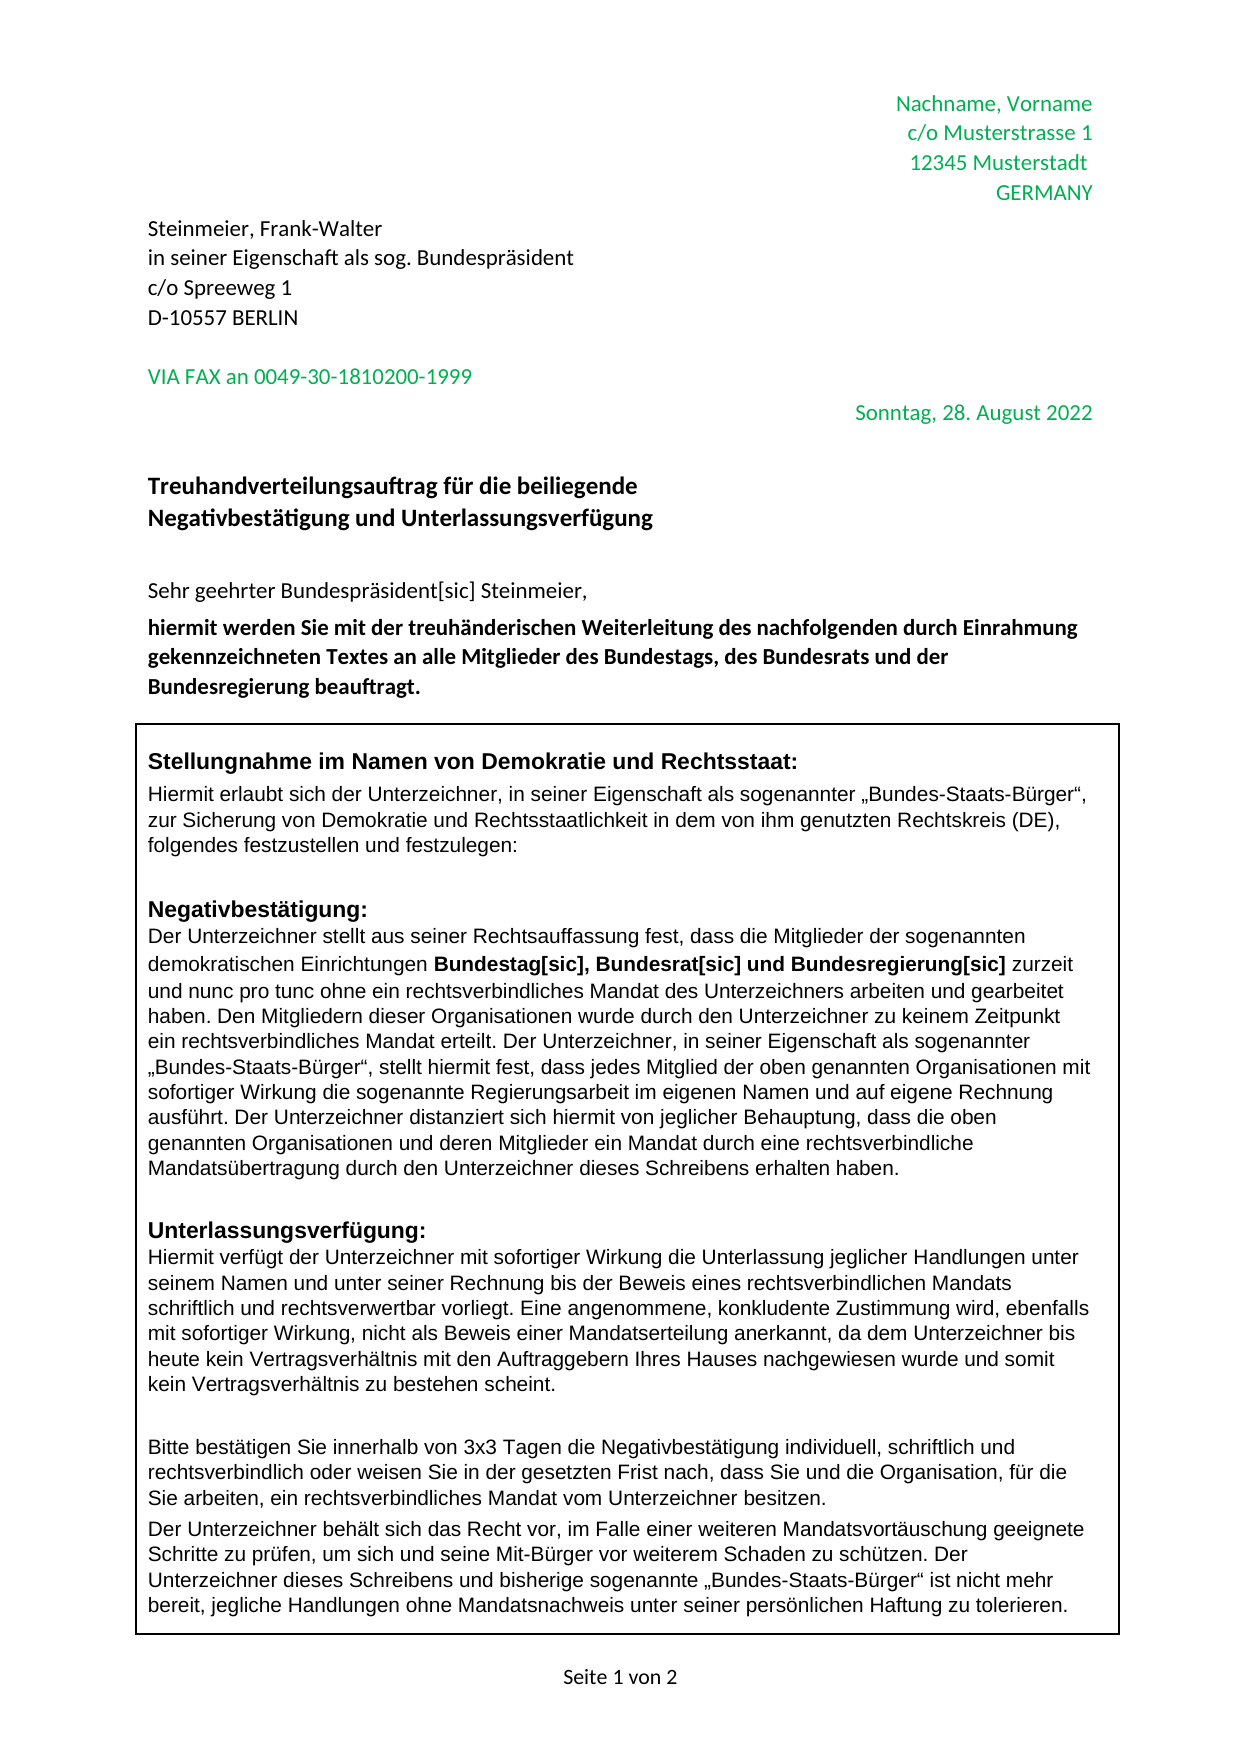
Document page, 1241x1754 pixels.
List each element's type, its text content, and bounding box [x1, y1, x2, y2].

text Negativbestätigung: Der Unterzeichner stellt aus seiner Rechtsauffassung fest, dass die Mitglieder der sogenannten demokratischen Einrichtungen Bundestag[sic], Bundesrat[sic] und Bundesregierung[sic] zurzeit und nunc pro tunc ohne ein rechtsverbindliches Mandat des Unterzeichners arbeiten und gearbeitet haben. Den Mitgliedern dieser Organisationen wurde durch den Unterzeichner zu keinem Zeitpunkt ein rechtsverbindliches Mandat erteilt. Der Unterzeichner, in seiner Eigenschaft als sogenannter „Bundes-Staats-Bürger“, stellt hiermit fest, dass jedes Mitglied der oben genannten Organisationen mit sofortiger Wirkung die sogenannte Regierungsarbeit im eigenen Namen und auf eigene Rechnung ausführt. Der Unterzeichner distanziert sich hiermit von jeglicher Behauptung, dass die oben genannten Organisationen und deren Mitglieder ein Mandat durch eine rechtsverbindliche Mandatsübertragung durch den Unterzeichner dieses Schreibens erhalten haben. [148, 896, 1093, 1209]
text Hiermit erlaubt sich der Unterzeichner, in seiner Eigenschaft als sogenannter „Bundes-Staats-Bürger“, zur Sicherung von Demokratie und Rechtsstaatlichkeit in dem von ihm genutzten Rechtskreis (DE), folgendes festzustellen und festzulegen: [148, 782, 1093, 857]
text Sonntag, 28. August 2022 [148, 398, 1093, 426]
text Unterlassungsverfügung: Hiermit verfügt der Unterzeichner mit sofortiger Wirkung die Unterlassung jeglicher Handlungen unter seinem Namen und unter seiner Rechnung bis der Beweis eines rechtsverbindlichen Mandats schriftlich und rechtsverwertbar vorliegt. Eine angenommene, konkludente Zustimmung wird, ebenfalls mit sofortiger Wirkung, nicht als Beweis einer Mandatserteilung anerkannt, da dem Unterzeichner bis heute kein Vertragsverhältnis mit den Auftraggebern Ihres Hauses nachgewiesen wurde und somit kein Vertragsverhältnis zu bestehen scheint. [148, 1217, 1093, 1396]
text Bitte bestätigen Sie innerhalb von 3x3 Tagen die Negativbestätigung individuell, schriftlich und rechtsverbindlich oder weisen Sie in der gesetzten Frist nach, dass Sie und die Organisation, für die Sie arbeiten, ein rechtsverbindliches Mandat vom Unterzeichner besitzen. [148, 1435, 1093, 1509]
text Sehr geehrter Bundespräsident[sic] Steinmeier, [148, 577, 1093, 605]
text Der Unterzeichner behält sich das Recht vor, im Falle einer weiteren Mandatsvortäuschung geeignete Schritte zu prüfen, um sich und seine Mit-Bürger vor weiterem Schaden zu schützen. Der Unterzeichner dieses Schreibens und bisherige sogenannte „Bundes-Staats-Bürger“ ist nicht mehr bereit, jegliche Handlungen ohne Mandatsnachweis unter seiner persönlichen Haftung zu tolerieren. [148, 1517, 1093, 1617]
text Steinmeier, Frank-Walter in seiner Eigenschaft als sog. Bundespräsident c/o Spreeweg 1 D-10557 BERLIN VIA FAX an 0049-30-1810200-1999 [148, 214, 1093, 390]
text Stellungnahme im Namen von Demokratie und Rechtsstaat: [148, 748, 1093, 774]
text Treuhandverteilungsauftrag für die beiliegende Negativbestätigung und Unterlassungsverfügung [148, 470, 1093, 533]
text hiermit werden Sie mit der treuhänderischen Weiterleitung des nachfolgenden durch Einrahmung gekennzeichneten Textes an alle Mitglieder des Bundestags, des Bundesrats und der Bundesregierung beauftragt. [148, 613, 1093, 723]
text Nachname, Vorname c/o Musterstrasse 1 12345 Musterstadt GERMANY [148, 89, 1093, 206]
text [148, 725, 1093, 730]
